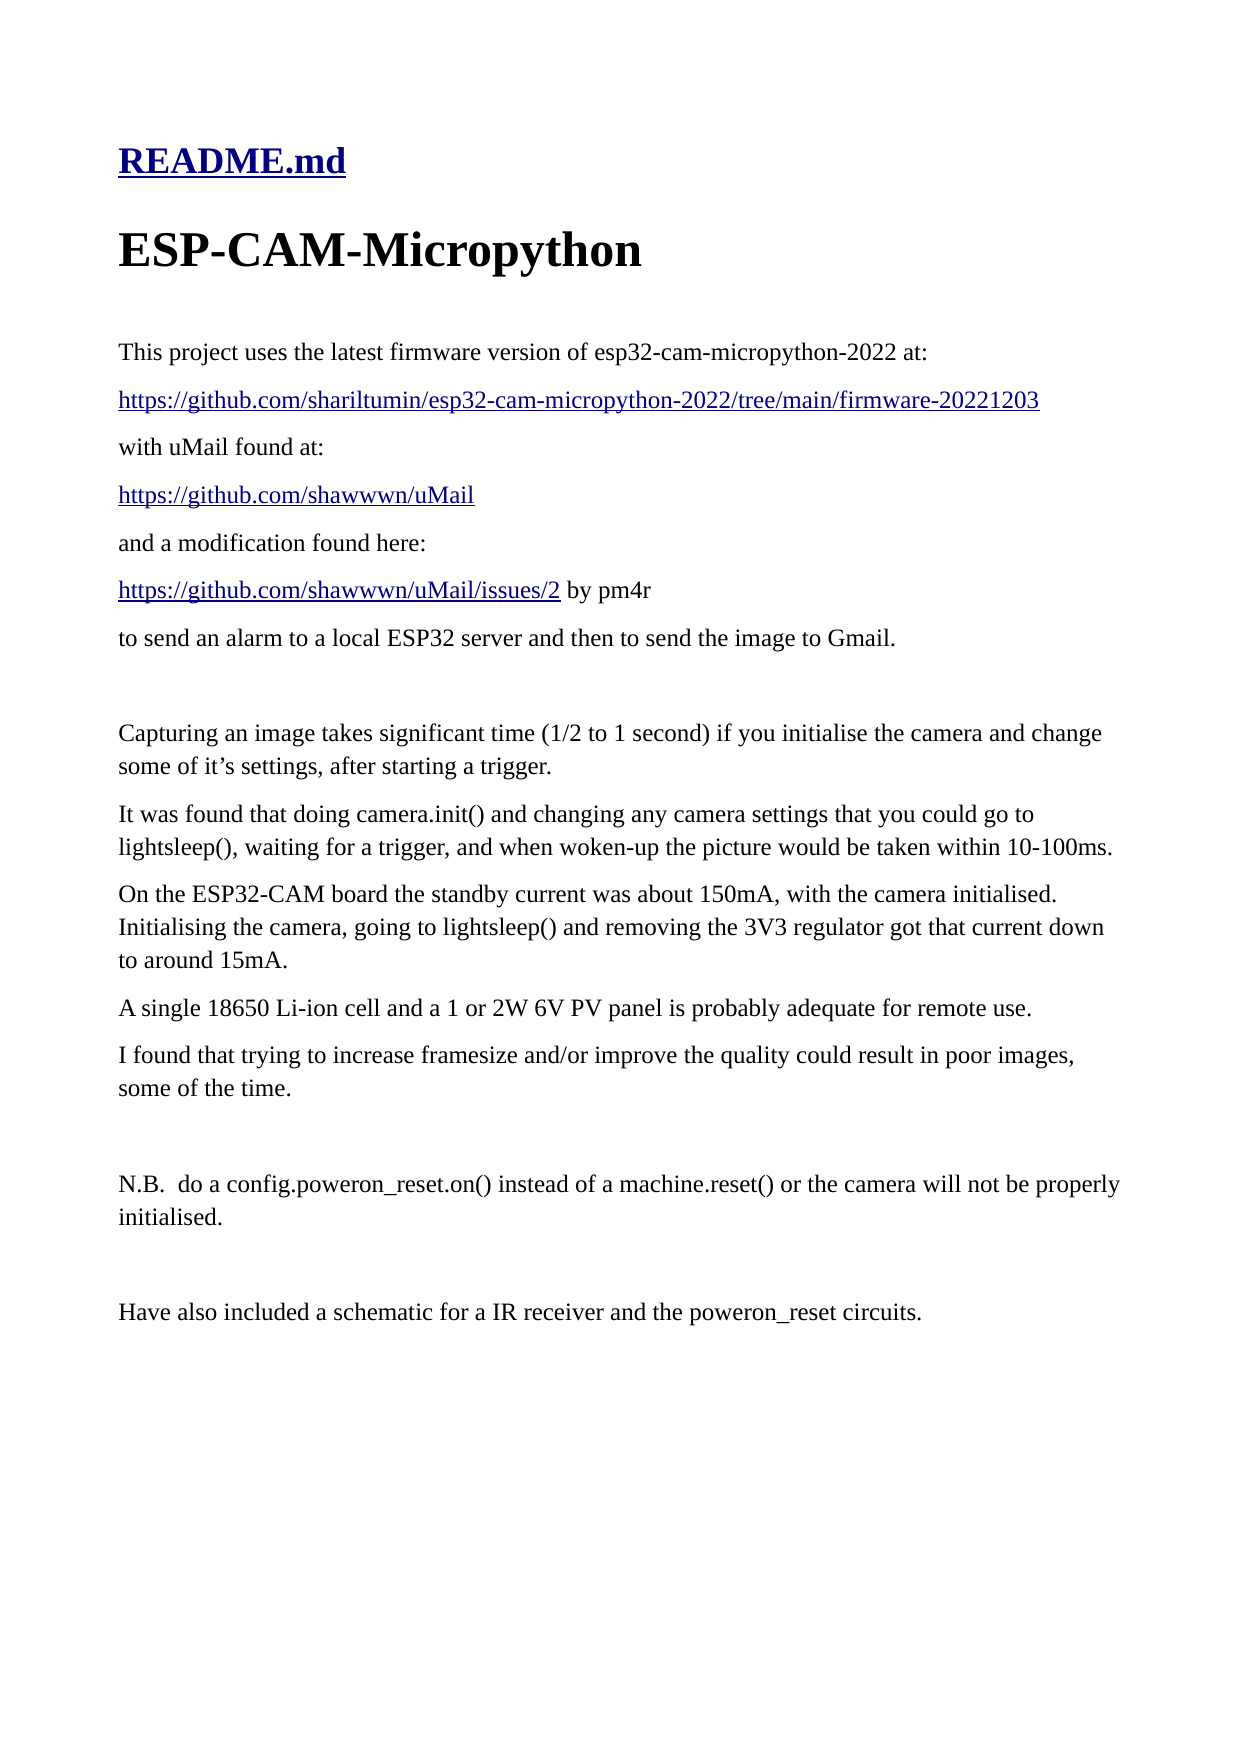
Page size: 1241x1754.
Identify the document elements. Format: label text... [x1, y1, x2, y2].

text and a modification found here: [118, 528, 1122, 556]
text https://github.com/shariltumin/esp32-cam-micropython-2022/tree/main/firmware-20221203 [118, 385, 1122, 413]
text https://github.com/shawwwn/uMail/issues/2 by pm4r [118, 575, 1122, 604]
subtitle README.md [118, 139, 1122, 182]
text I found that trying to increase framesize and/or improve the quality could result in poor images, some of the time. [118, 1041, 1122, 1102]
text Capturing an image takes significant time (1/2 to 1 second) if you initialise the camera and change some of it’s settings, after starting a trigger. [118, 718, 1122, 780]
text It was found that doing camera.init() and changing any camera settings that you could go to lightsleep(), waiting for a trigger, and when woken-up the picture would be taken within 10-100ms. [118, 799, 1122, 860]
text A single 18650 Li-ion cell and a 1 or 2W 6V PV panel is probably adequate for remote use. [118, 993, 1122, 1022]
text https://github.com/shawwwn/uMail [118, 480, 1122, 509]
text N.B. do a config.poweron_reset.on() instead of a machine.reset() or the camera will not be properly initialised. [118, 1169, 1122, 1231]
subtitle ESP-CAM-Micropython [118, 219, 1122, 277]
text This project uses the latest firmware version of esp32-cam-micropython-2022 at: [118, 337, 1122, 366]
text Have also included a schematic for a IR receiver and the poweron_reset circuits. [118, 1297, 1122, 1326]
text with uMail found at: [118, 432, 1122, 461]
text to send an alarm to a local ESP32 server and then to send the image to Gmail. [118, 623, 1122, 652]
text On the ESP32-CAM board the standby current was about 150mA, with the camera initialised. Initialising the camera, going to lightsleep() and removing the 3V3 regulator got that current down to around 15mA. [118, 879, 1122, 974]
